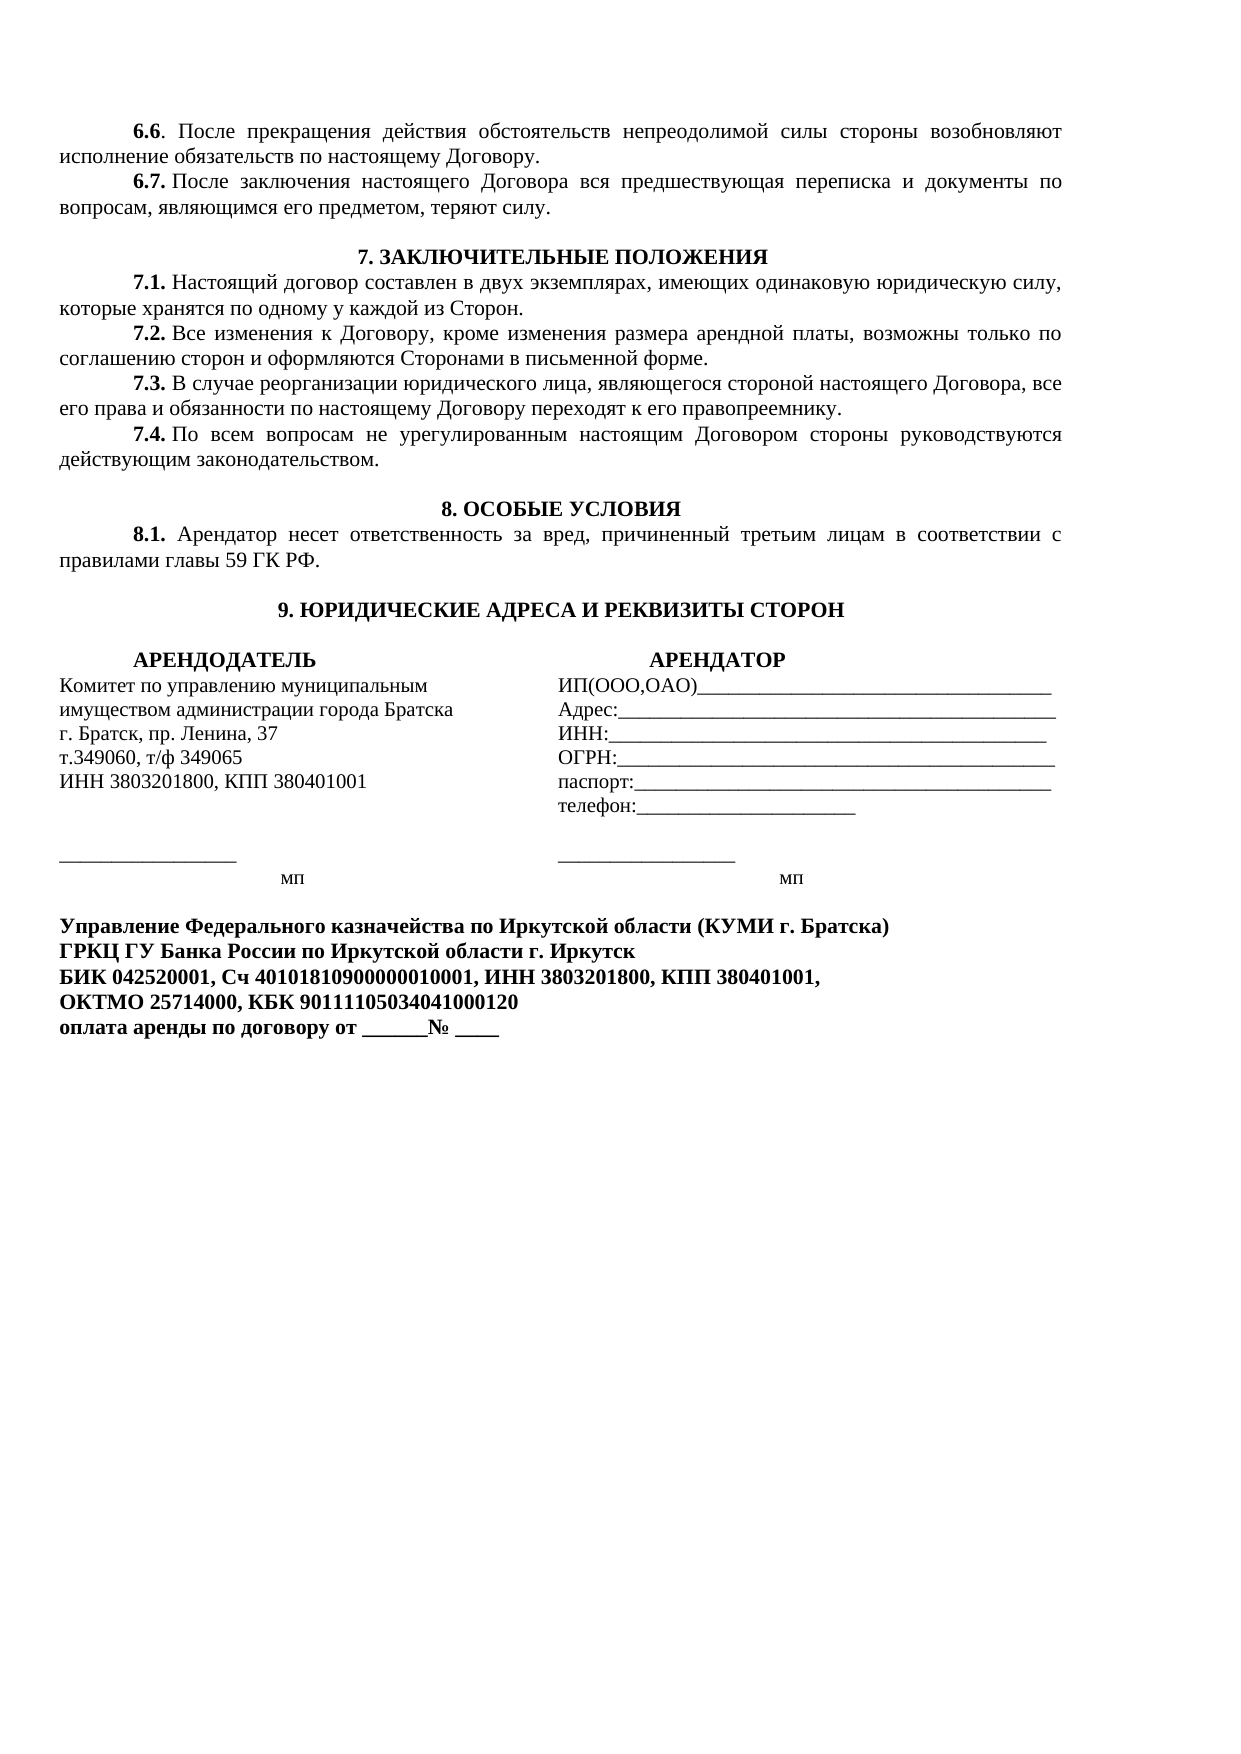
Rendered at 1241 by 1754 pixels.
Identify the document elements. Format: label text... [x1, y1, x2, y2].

text 7.3. В случае реорганизации юридического лица, являющегося стороной настоящего Договора, все его права и обязанности по настоящему Договору переходят к его правопреемнику. [59, 370, 1063, 421]
text ГРКЦ ГУ Банка России по Иркутской области г. Иркутск [59, 938, 1063, 964]
list По всем вопросам не урегулированным настоящим Договором стороны руководствуются действующим законодательством. [59, 421, 1063, 471]
text БИК 042520001, Сч 40101810900000010001, ИНН 3803201800, КПП 380401001, [59, 964, 1063, 989]
text Управление Федерального казначейства по Иркутской области (КУМИ г. Братска) [59, 913, 1063, 938]
list 9. ЮРИДИЧЕСКИЕ АДРЕСА И РЕКВИЗИТЫ СТОРОН [59, 597, 1063, 622]
text оплата аренды по договору от ______№ ____ [59, 1014, 1063, 1039]
subtitle АРЕНДОДАТЕЛЬ АРЕНДАТОР [59, 647, 1063, 673]
text 8.1. Арендатор несет ответственность за вред, причиненный третьим лицам в соответствии с правилами главы 59 ГК РФ. [59, 521, 1063, 572]
list После заключения настоящего Договора вся предшествующая переписка и документы по вопросам, являющимся его предметом, теряют силу. [59, 168, 1063, 219]
table_header ИП(ООО,ОАО)__________________________________Адрес:__________________________________________ИНН:__________________________________________ОГРН:__________________________________________паспорт:________________________________________ телефон:_____________________ _________________ мп [547, 673, 1072, 889]
table_header Комитет по управлению муниципальным имуществом администрации города Братска г. Братск, пр. Ленина, 37 т.349060, т/ф 349065 ИНН 3803201800, КПП 380401001 _________________ мп [48, 673, 547, 889]
text 6.6. После прекращения действия обстоятельств непреодолимой силы стороны возобновляют исполнение обязательств по настоящему Договору. [59, 118, 1063, 168]
text ОКТМО 25714000, КБК 90111105034041000120 [59, 989, 1063, 1014]
text 7. ЗАКЛЮЧИТЕЛЬНЫЕ ПОЛОЖЕНИЯ [59, 244, 1063, 269]
list Все изменения к Договору, кроме изменения размера арендной платы, возможны только по соглашению сторон и оформляются Сторонами в письменной форме. [59, 320, 1063, 370]
list Настоящий договор составлен в двух экземплярах, имеющих одинаковую юридическую силу, которые хранятся по одному у каждой из Сторон. [59, 269, 1063, 320]
text 8. ОСОБЫЕ УСЛОВИЯ [59, 496, 1063, 521]
